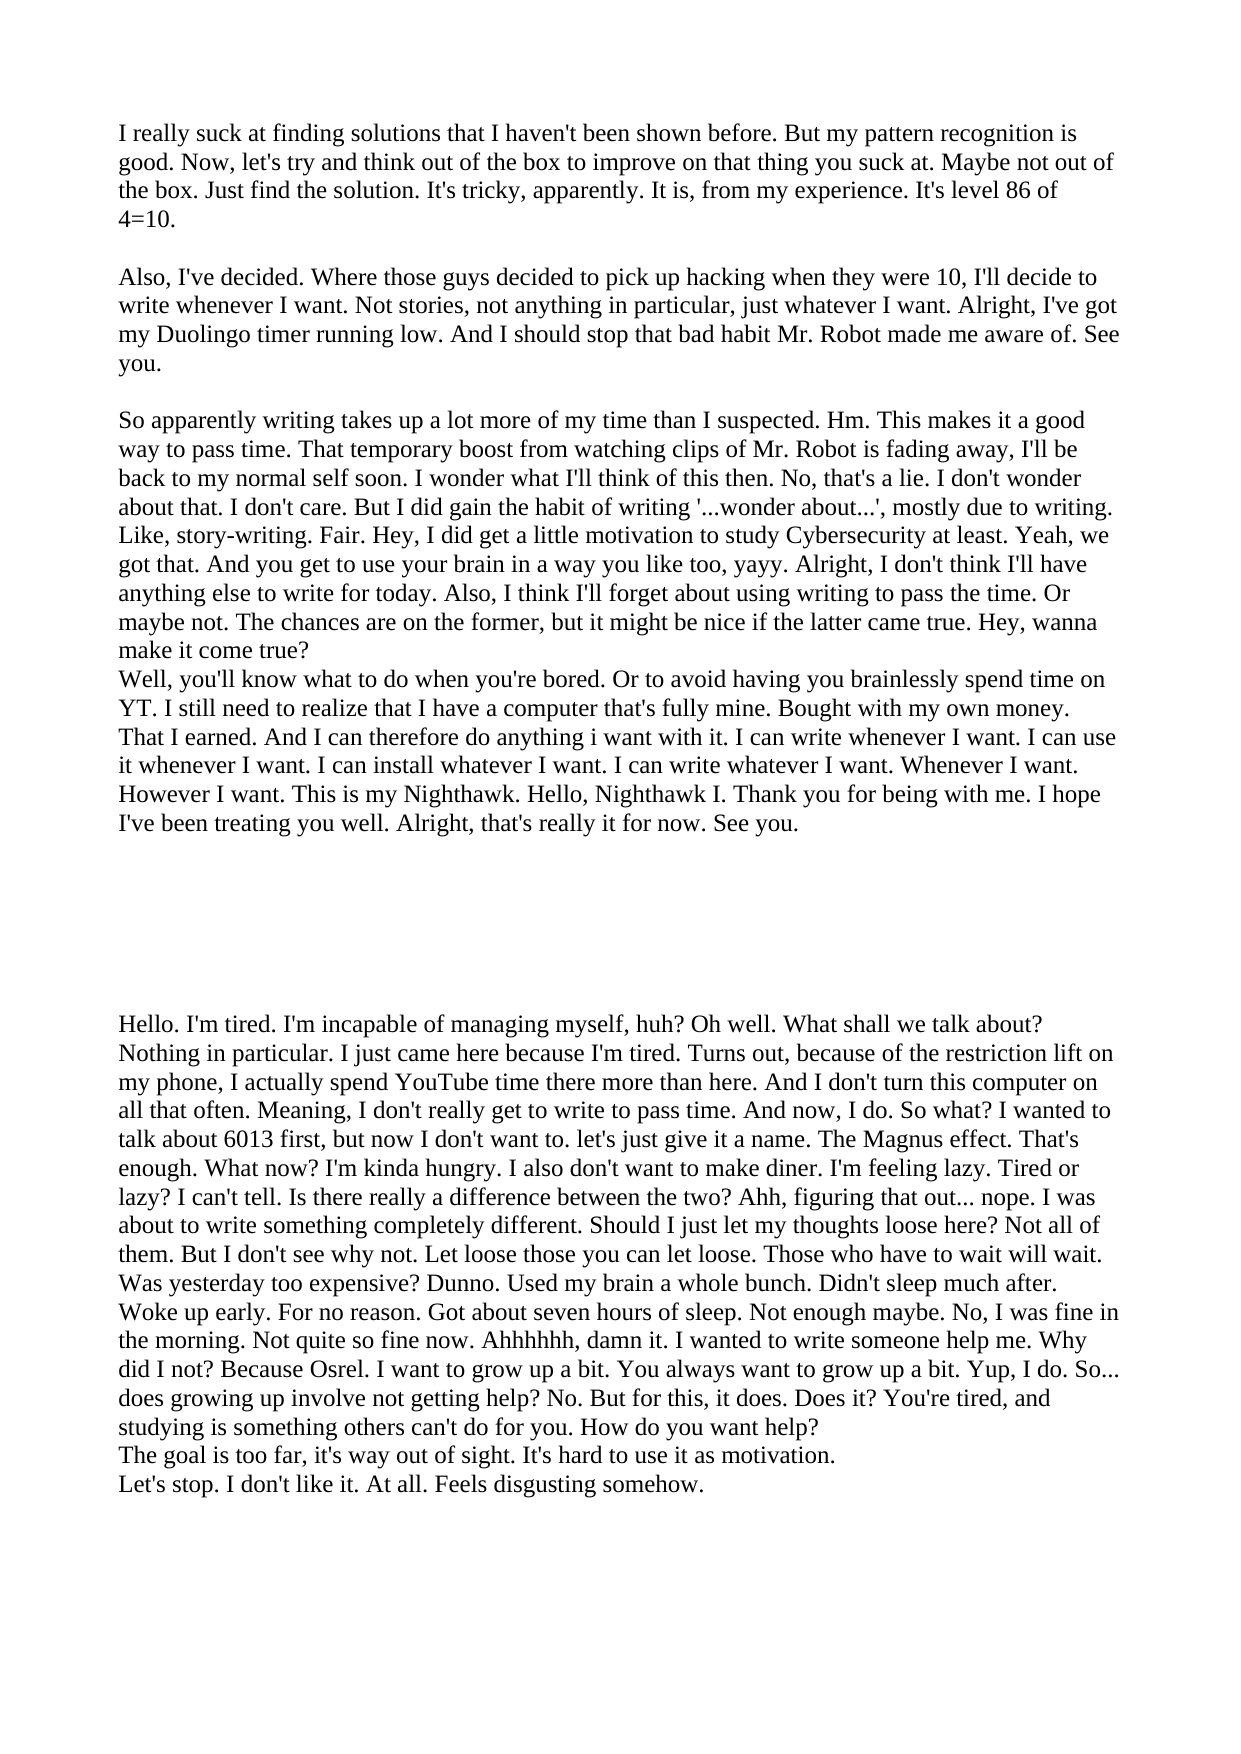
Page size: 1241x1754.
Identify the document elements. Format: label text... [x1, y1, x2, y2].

text The goal is too far, it's way out of sight. It's hard to use it as motivation. [118, 1441, 1122, 1469]
text Nothing in particular. I just came here because I'm tired. Turns out, because of the restriction lift on my phone, I actually spend YouTube time there more than here. And I don't turn this computer on all that often. Meaning, I don't really get to write to pass time. And now, I do. So what? I wanted to talk about 6013 first, but now I don't want to. let's just give it a name. The Magnus effect. That's enough. What now? I'm kinda hungry. I also don't want to make diner. I'm feeling lazy. Tired or lazy? I can't tell. Is there really a difference between the two? Ahh, figuring that out... nope. I was about to write something completely different. Should I just let my thoughts loose here? Not all of them. But I don't see why not. Let loose those you can let loose. Those who have to wait will wait. [118, 1038, 1122, 1268]
text Was yesterday too expensive? Dunno. Used my brain a whole bunch. Didn't sleep much after. Woke up early. For no reason. Got about seven hours of sleep. Not enough maybe. No, I was fine in the morning. Not quite so fine now. Ahhhhhh, damn it. I wanted to write someone help me. Why did I not? Because Osrel. I want to grow up a bit. You always want to grow up a bit. Yup, I do. So... does growing up involve not getting help? No. But for this, it does. Does it? You're tired, and studying is something others can't do for you. How do you want help? [118, 1268, 1122, 1441]
text Well, you'll know what to do when you're bored. Or to avoid having you brainlessly spend time on YT. I still need to realize that I have a computer that's fully mine. Bought with my own money. That I earned. And I can therefore do anything i want with it. I can write whenever I want. I can use it whenever I want. I can install whatever I want. I can write whatever I want. Whenever I want. However I want. This is my Nighthawk. Hello, Nighthawk I. Thank you for being with me. I hope I've been treating you well. Alright, that's really it for now. See you. [118, 664, 1122, 837]
text So apparently writing takes up a lot more of my time than I suspected. Hm. This makes it a good way to pass time. That temporary boost from watching clips of Mr. Robot is fading away, I'll be back to my normal self soon. I wonder what I'll think of this then. No, that's a lie. I don't wonder about that. I don't care. But I did gain the habit of writing '...wonder about...', mostly due to writing. Like, story-writing. Fair. Hey, I did get a little motivation to study Cybersecurity at least. Yeah, we got that. And you get to use your brain in a way you like too, yayy. Alright, I don't think I'll have anything else to write for today. Also, I think I'll forget about using writing to pass the time. Or maybe not. The chances are on the former, but it might be nice if the latter came true. Hey, wanna make it come true? [118, 406, 1122, 664]
text Let's stop. I don't like it. At all. Feels disgusting somehow. [118, 1469, 1122, 1498]
text Also, I've decided. Where those guys decided to pick up hacking when they were 10, I'll decide to write whenever I want. Not stories, not anything in particular, just whatever I want. Alright, I've got my Duolingo timer running low. And I should stop that bad habit Mr. Robot made me aware of. See you. [118, 262, 1122, 377]
text Hello. I'm tired. I'm incapable of managing myself, huh? Oh well. What shall we talk about? [118, 1009, 1122, 1038]
text I really suck at finding solutions that I haven't been shown before. But my pattern recognition is good. Now, let's try and think out of the box to improve on that thing you suck at. Maybe not out of the box. Just find the solution. It's tricky, apparently. It is, from my experience. It's level 86 of 4=10. [118, 118, 1122, 233]
